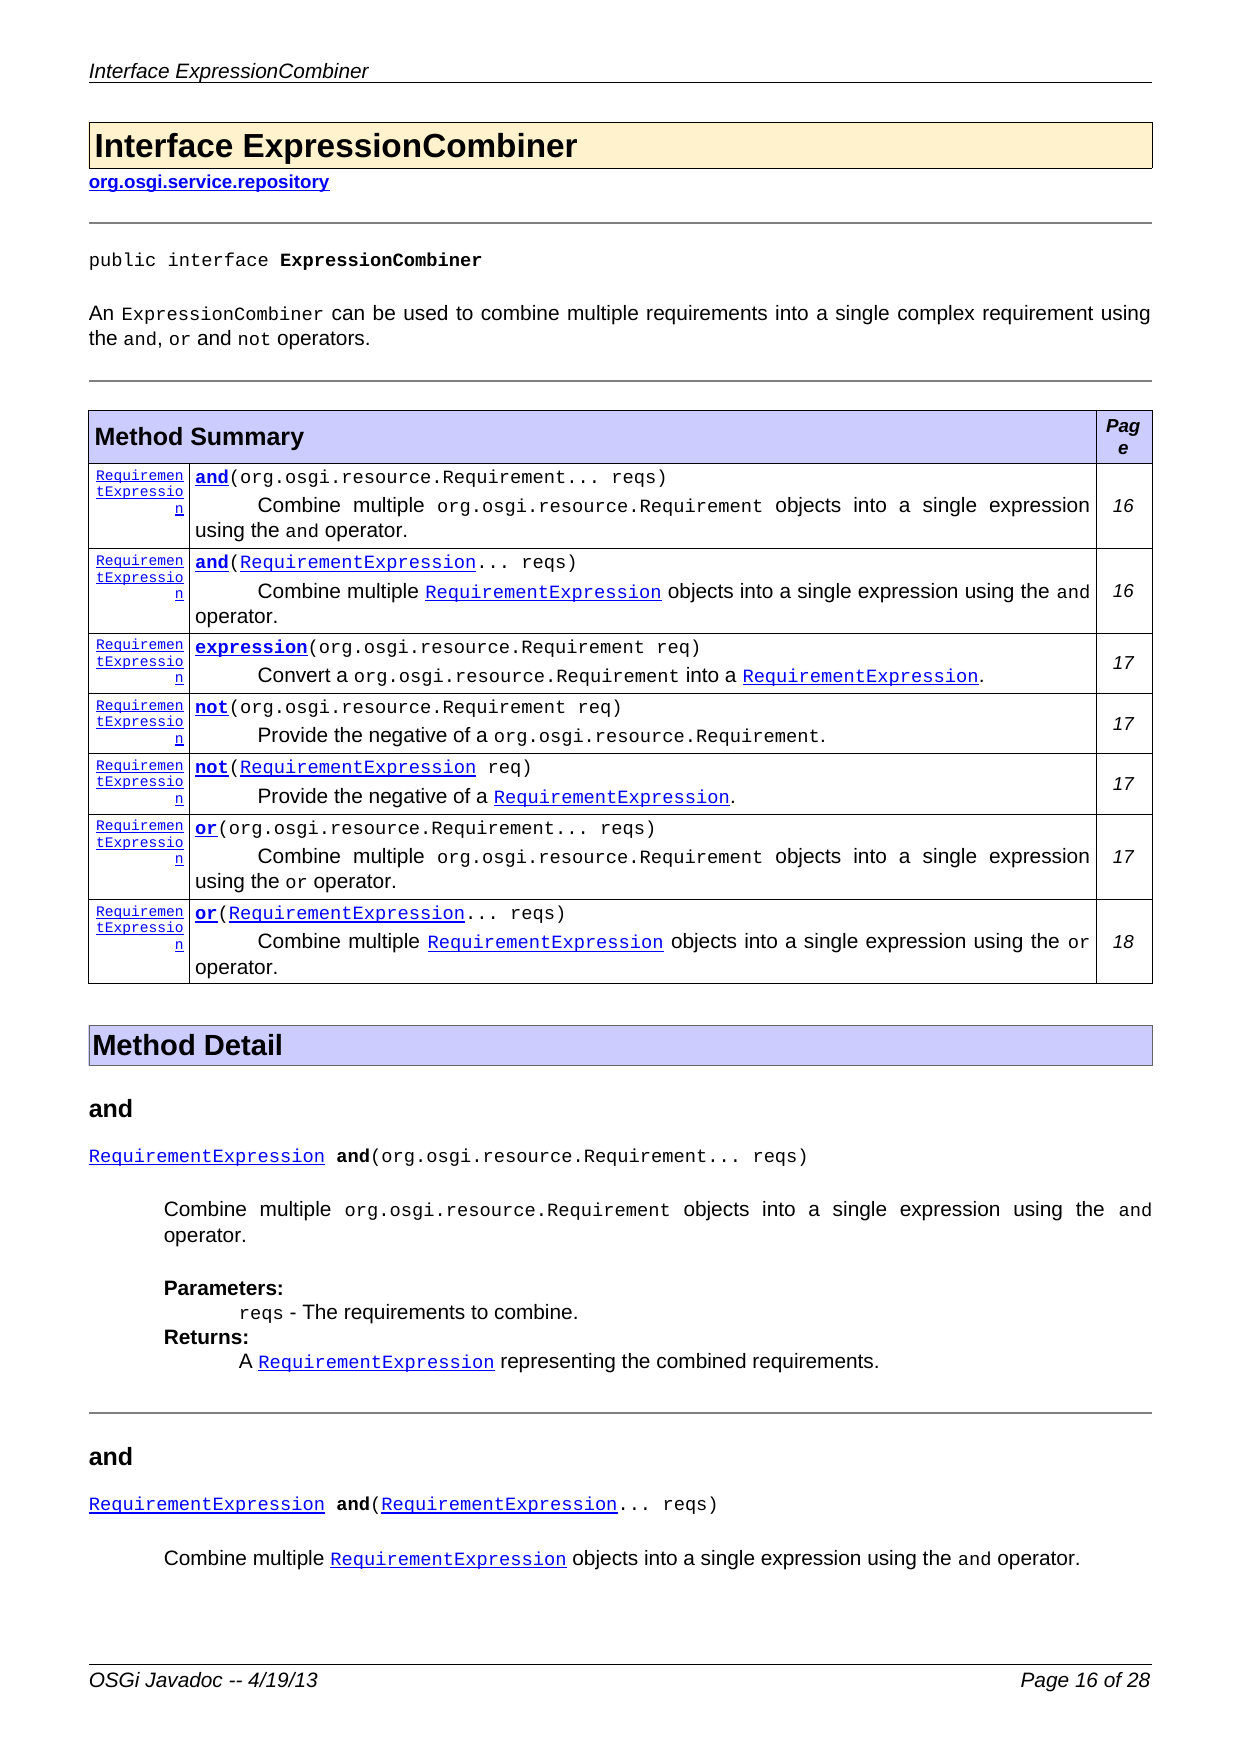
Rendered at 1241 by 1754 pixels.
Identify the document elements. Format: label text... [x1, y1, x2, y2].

table_cell 17 [1097, 634, 1152, 693]
table_cell or(RequirementExpression... reqs) Combine multiple RequirementExpression objects into a single expression using the or operator. [190, 900, 1096, 983]
text Returns: [163, 1325, 1152, 1349]
table_header Method Summary [89, 411, 1096, 463]
table_cell RequirementExpression [89, 694, 189, 753]
table_cell 16 [1097, 464, 1152, 548]
table_cell 17 [1097, 900, 1152, 983]
subtitle Method Detail [90, 1026, 1152, 1065]
table_header Page [1097, 411, 1152, 463]
text RequirementExpression and(RequirementExpression... reqs) [88, 1495, 1152, 1516]
table_cell not(RequirementExpression req) Provide the negative of a RequirementExpression. [190, 754, 1096, 813]
text RequirementExpression and(org.osgi.resource.Requirement... reqs) [88, 1147, 1152, 1168]
table_cell RequirementExpression [89, 900, 189, 983]
table_cell expression(org.osgi.resource.Requirement req) Convert a org.osgi.resource.Requirement into a RequirementExpression. [190, 634, 1096, 693]
table_cell 17 [1097, 754, 1152, 813]
text reqs - The requirements to combine. [238, 1299, 1152, 1325]
subtitle and [88, 1442, 1152, 1471]
subtitle and [88, 1094, 1152, 1123]
text Combine multiple RequirementExpression objects into a single expression using the and operator. [163, 1545, 1152, 1571]
table_cell RequirementExpression [89, 464, 189, 548]
table_cell 17 [1097, 815, 1152, 899]
table_cell RequirementExpression [89, 754, 189, 813]
text org.osgi.service.repository [88, 171, 1152, 193]
text Combine multiple org.osgi.resource.Requirement objects into a single expression using the and operator. [163, 1197, 1152, 1246]
text Parameters: [163, 1276, 1152, 1299]
text An ExpressionCombiner can be used to combine multiple requirements into a single complex requirement using the and, or and not operators. [88, 301, 1152, 351]
subtitle Interface ExpressionCombiner [90, 123, 1152, 168]
table_cell or(org.osgi.resource.Requirement... reqs) Combine multiple org.osgi.resource.Requirement objects into a single expression using the or operator. [190, 815, 1096, 899]
table_cell and(RequirementExpression... reqs) Combine multiple RequirementExpression objects into a single expression using the and operator. [190, 549, 1096, 633]
table_cell not(org.osgi.resource.Requirement req) Provide the negative of a org.osgi.resource.Requirement. [190, 694, 1096, 753]
table_cell 17 [1097, 694, 1152, 753]
text A RequirementExpression representing the combined requirements. [238, 1349, 1152, 1374]
table_cell 16 [1097, 549, 1152, 633]
table_cell and(org.osgi.resource.Requirement... reqs) Combine multiple org.osgi.resource.Requirement objects into a single expression using the and operator. [190, 464, 1096, 548]
text public interface ExpressionCombiner [88, 250, 1152, 272]
table_cell RequirementExpression [89, 634, 189, 693]
table_cell RequirementExpression [89, 815, 189, 899]
table_cell RequirementExpression [89, 549, 189, 633]
